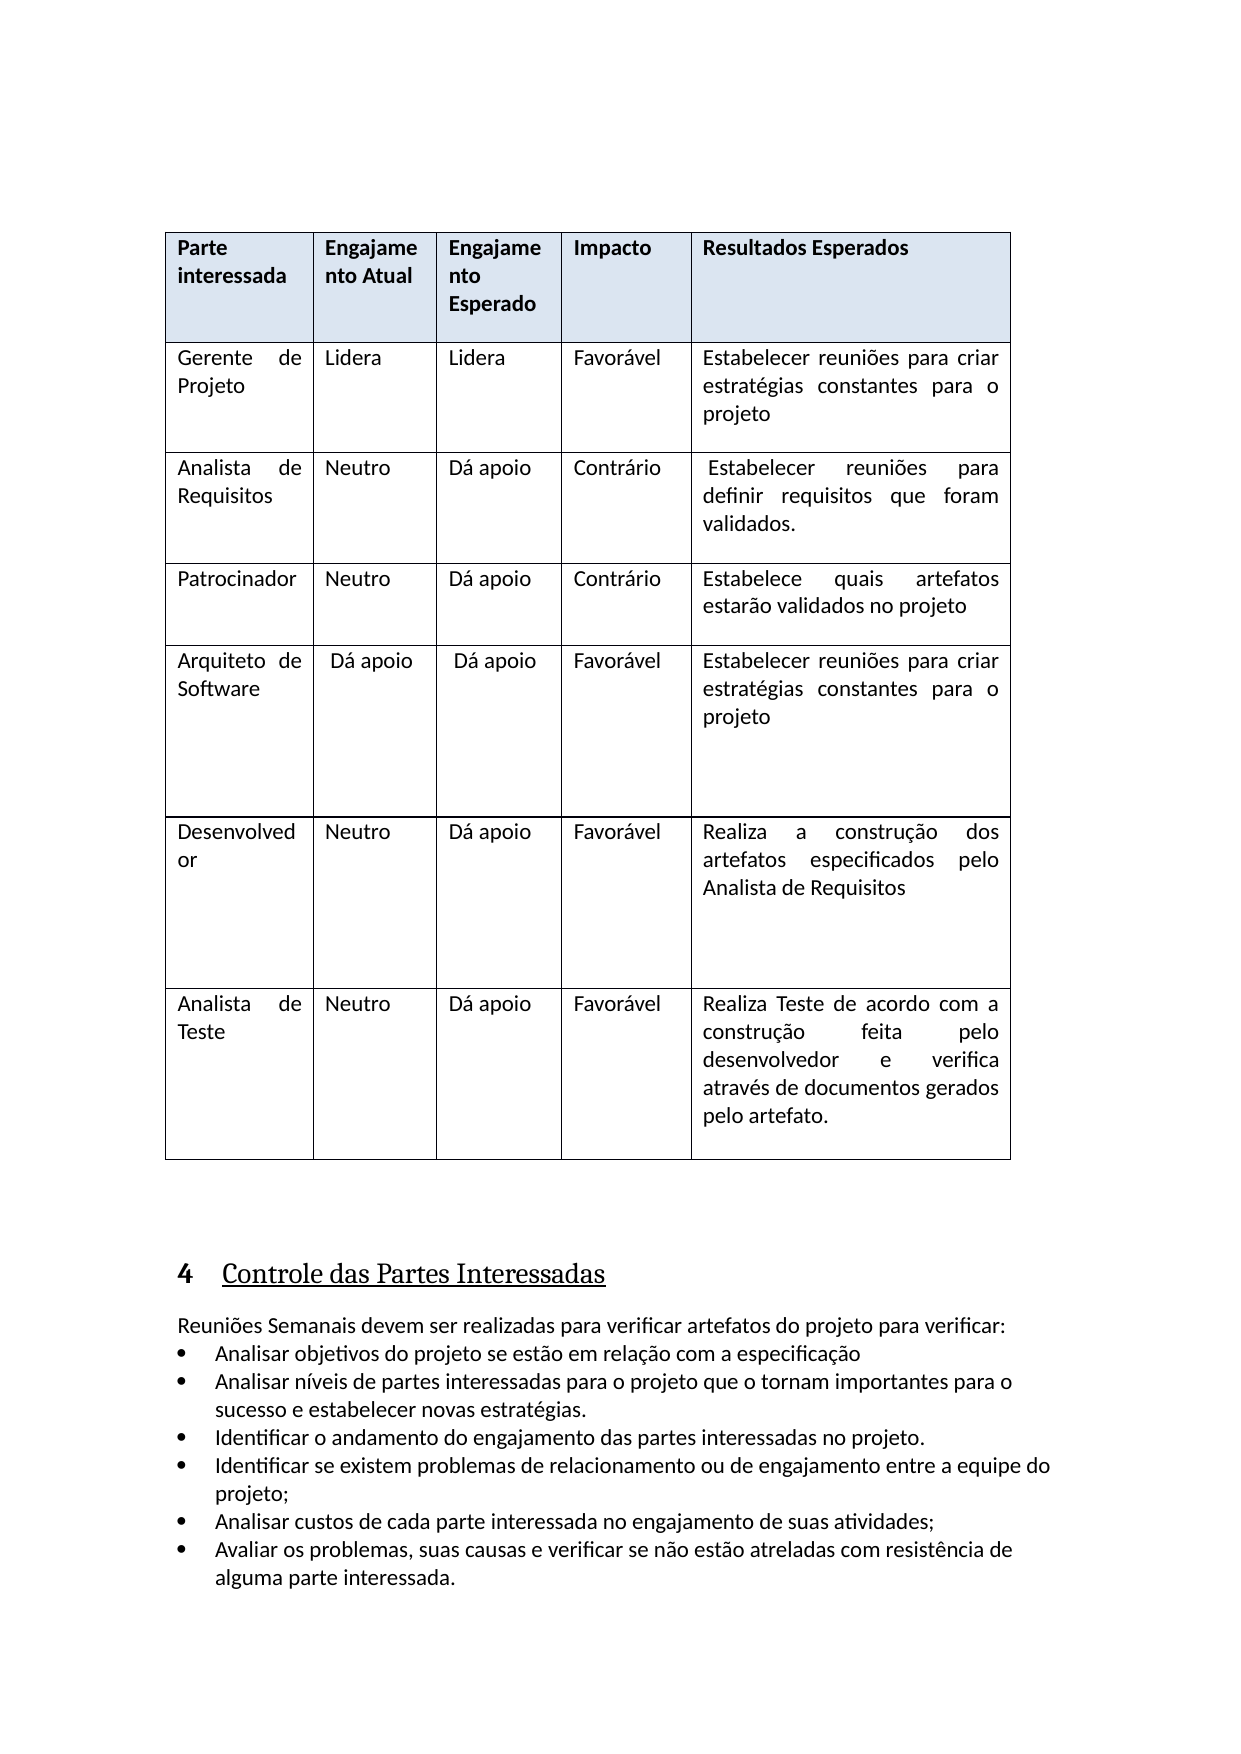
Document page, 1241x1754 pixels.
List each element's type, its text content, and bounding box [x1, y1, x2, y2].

table_cell Favorável [562, 818, 691, 988]
table_cell Favorável [562, 343, 691, 452]
list Analisar custos de cada parte interessada no engajamento de suas atividades; [177, 1507, 1063, 1535]
table_cell Analista de Requisitos [166, 453, 313, 563]
table_header Impacto [562, 233, 691, 342]
table_header Parte interessada [166, 233, 313, 342]
table_cell Neutro [314, 818, 436, 988]
table_cell Favorável [562, 989, 691, 1159]
table_cell Arquiteto de Software [166, 646, 313, 816]
table_cell Estabelece quais artefatos estarão validados no projeto [692, 564, 1010, 645]
list Analisar níveis de partes interessadas para o projeto que o tornam importantes para o sucesso e estabelecer novas estratégias. [177, 1367, 1063, 1423]
table_cell Lidera [314, 343, 436, 452]
table_cell Dá apoio [437, 646, 561, 816]
subtitle Controle das Partes Interessadas [177, 1257, 1063, 1291]
list Identificar o andamento do engajamento das partes interessadas no projeto. [177, 1423, 1063, 1451]
table_cell Neutro [314, 564, 436, 645]
list Avaliar os problemas, suas causas e verificar se não estão atreladas com resistência de alguma parte interessada. [177, 1535, 1063, 1591]
table_cell Patrocinador [166, 564, 313, 645]
table_cell Dá apoio [437, 564, 561, 645]
table_header Engajamento Atual [314, 233, 436, 342]
table_cell Neutro [314, 989, 436, 1159]
table_cell Dá apoio [437, 818, 561, 988]
table_header Engajamento Esperado [437, 233, 561, 342]
table_cell Estabelecer reuniões para definir requisitos que foram validados. [692, 453, 1010, 563]
table_cell Desenvolvedor [166, 818, 313, 988]
table_header Resultados Esperados [692, 233, 1010, 342]
table_cell Gerente de Projeto [166, 343, 313, 452]
table_cell Dá apoio [437, 453, 561, 563]
table_cell Lidera [437, 343, 561, 452]
table_cell Dá apoio [437, 989, 561, 1159]
table_cell Dá apoio [314, 646, 436, 816]
list Identificar se existem problemas de relacionamento ou de engajamento entre a equipe do projeto; [177, 1451, 1063, 1507]
table_cell Realiza Teste de acordo com a construção feita pelo desenvolvedor e verifica através de documentos gerados pelo artefato. [692, 989, 1010, 1159]
table_cell Neutro [314, 453, 436, 563]
table_cell Realiza a construção dos artefatos especificados pelo Analista de Requisitos [692, 818, 1010, 988]
table_cell Contrário [562, 453, 691, 563]
table_cell Estabelecer reuniões para criar estratégias constantes para o projeto [692, 343, 1010, 452]
table_cell Contrário [562, 564, 691, 645]
table_cell Favorável [562, 646, 691, 816]
table_cell Analista de Teste [166, 989, 313, 1159]
text Reuniões Semanais devem ser realizadas para verificar artefatos do projeto para verificar: [177, 1311, 1063, 1339]
table_cell Estabelecer reuniões para criar estratégias constantes para o projeto [692, 646, 1010, 816]
list Analisar objetivos do projeto se estão em relação com a especificação [177, 1339, 1063, 1367]
